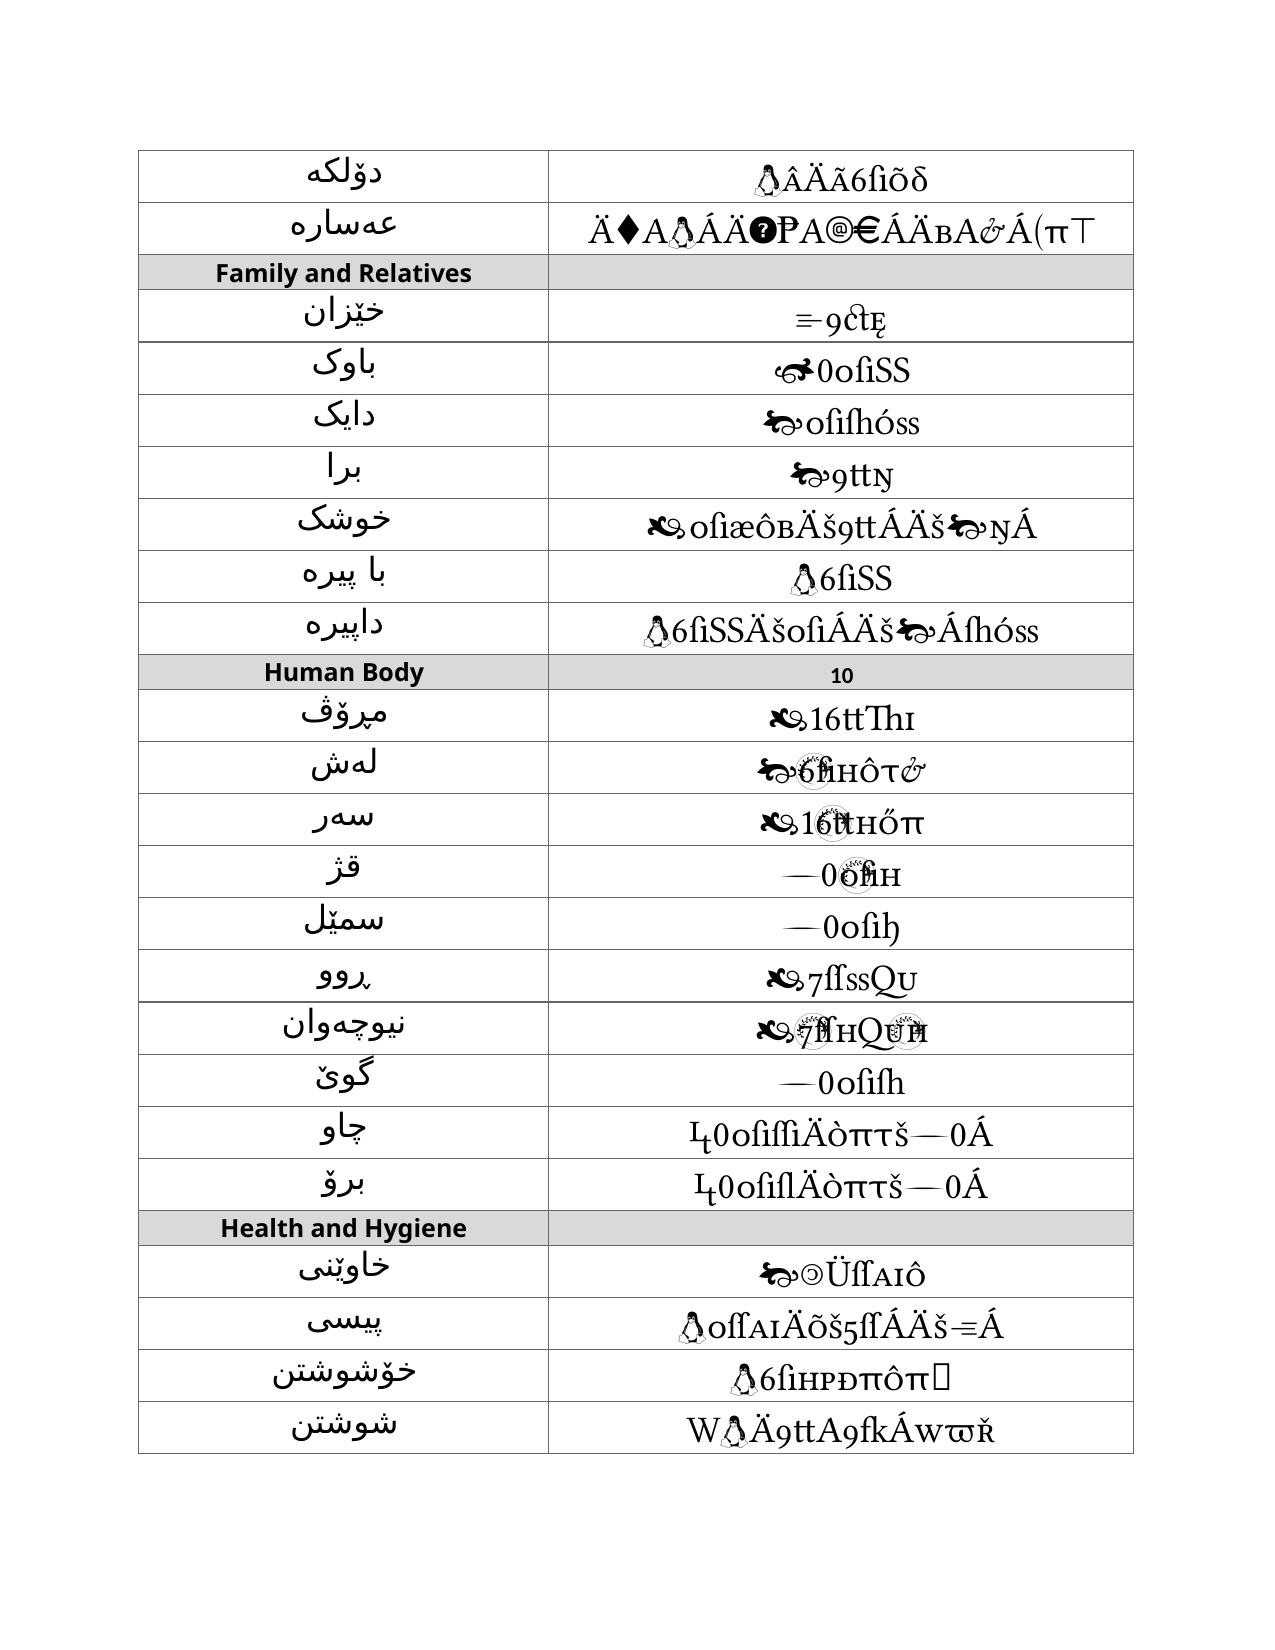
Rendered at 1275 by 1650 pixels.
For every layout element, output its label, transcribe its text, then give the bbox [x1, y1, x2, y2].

table_cell  [549, 203, 1133, 254]
table_cell  [549, 343, 1133, 393]
table_cell  [549, 551, 1133, 602]
table_cell نیوچەوان [139, 1003, 548, 1053]
table_cell  [549, 395, 1133, 446]
table_cell شوشتن [139, 1402, 548, 1453]
table_cell  [549, 690, 1133, 741]
table_cell گوێ [139, 1055, 548, 1106]
table_cell دۆلکە [139, 151, 548, 202]
table_cell مڕۆڤ [139, 690, 548, 741]
table_cell باوک [139, 343, 548, 393]
table_cell سمێل [139, 898, 548, 949]
table_cell [549, 1211, 1133, 1245]
table_cell  [549, 950, 1133, 1001]
table_cell  [549, 898, 1133, 949]
table_cell  [549, 499, 1133, 550]
table_cell  [549, 151, 1133, 202]
table_cell  [549, 1298, 1133, 1349]
table_cell ڕوو [139, 950, 548, 1001]
table_cell لەش [139, 742, 548, 793]
table_cell سەر [139, 794, 548, 845]
table_cell پیسی [139, 1298, 548, 1349]
table_cell  [549, 447, 1133, 498]
table_cell  [549, 603, 1133, 654]
table_cell خۆشوشتن [139, 1350, 548, 1401]
table_cell  [549, 1003, 1133, 1053]
table_cell دایک [139, 395, 548, 446]
table_cell Human Body [139, 655, 548, 689]
table_cell چاو [139, 1107, 548, 1158]
table_cell [549, 255, 1133, 289]
table_cell  [549, 794, 1133, 845]
table_cell  [549, 1055, 1133, 1106]
table_cell داپیرە [139, 603, 548, 654]
table_cell  [549, 1350, 1133, 1401]
table_cell  [549, 846, 1133, 897]
table_cell قژ [139, 846, 548, 897]
table_cell  [549, 742, 1133, 793]
table_cell Health and Hygiene [139, 1211, 548, 1245]
table_cell خێزان [139, 290, 548, 341]
table_cell 10 [549, 655, 1133, 689]
table_cell خاوێنی [139, 1246, 548, 1297]
table_cell  [549, 1159, 1133, 1210]
table_cell Family and Relatives [139, 255, 548, 289]
table_cell عەسارە [139, 203, 548, 254]
table_cell با پیرە [139, 551, 548, 602]
table_cell خوشک [139, 499, 548, 550]
table_cell برا [139, 447, 548, 498]
table_cell برۆ [139, 1159, 548, 1210]
table_cell  [549, 1246, 1133, 1297]
table_cell  [549, 1402, 1133, 1453]
table_cell  [549, 290, 1133, 341]
table_cell  [549, 1107, 1133, 1158]
